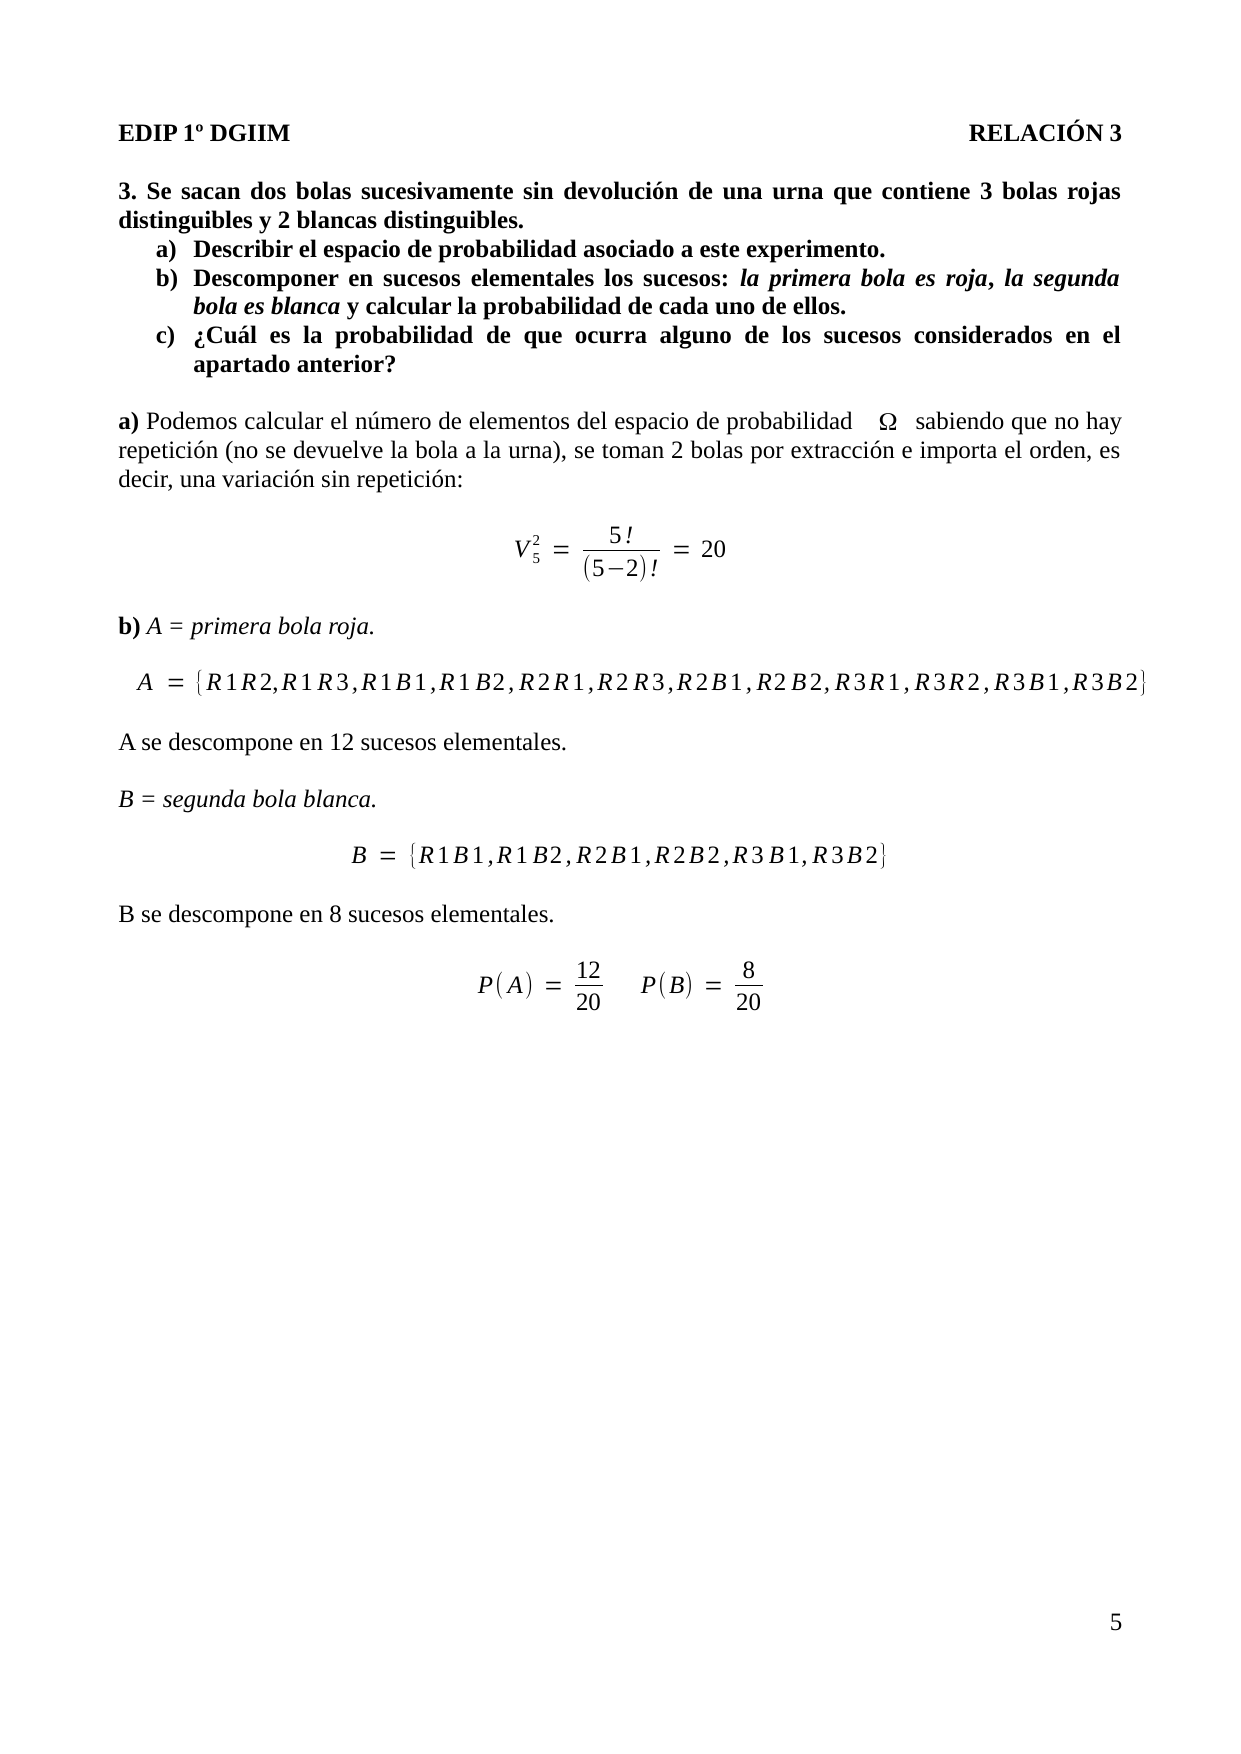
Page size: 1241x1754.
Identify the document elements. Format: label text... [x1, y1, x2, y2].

list Descomponer en sucesos elementales los sucesos: la primera bola es roja, la segunda bola es blanca y calcular la probabilidad de cada uno de ellos. [156, 263, 1122, 320]
text 3. Se sacan dos bolas sucesivamente sin devolución de una urna que contiene 3 bolas rojas distinguibles y 2 blancas distinguibles. [118, 176, 1122, 234]
text A se descompone en 12 sucesos elementales. [118, 727, 1122, 755]
list ¿Cuál es la probabilidad de que ocurra alguno de los sucesos considerados en el apartado anterior? [156, 320, 1122, 378]
text b) A = primera bola roja. [118, 611, 1122, 640]
list Describir el espacio de probabilidad asociado a este experimento. [156, 234, 1122, 263]
text a) Podemos calcular el número de elementos del espacio de probabilidad sabiendo que no hay repetición (no se devuelve la bola a la urna), se toman 2 bolas por extracción e importa el orden, es decir, una variación sin repetición: [118, 406, 1122, 493]
text B se descompone en 8 sucesos elementales. [118, 899, 1122, 928]
text B = segunda bola blanca. [118, 784, 1122, 813]
